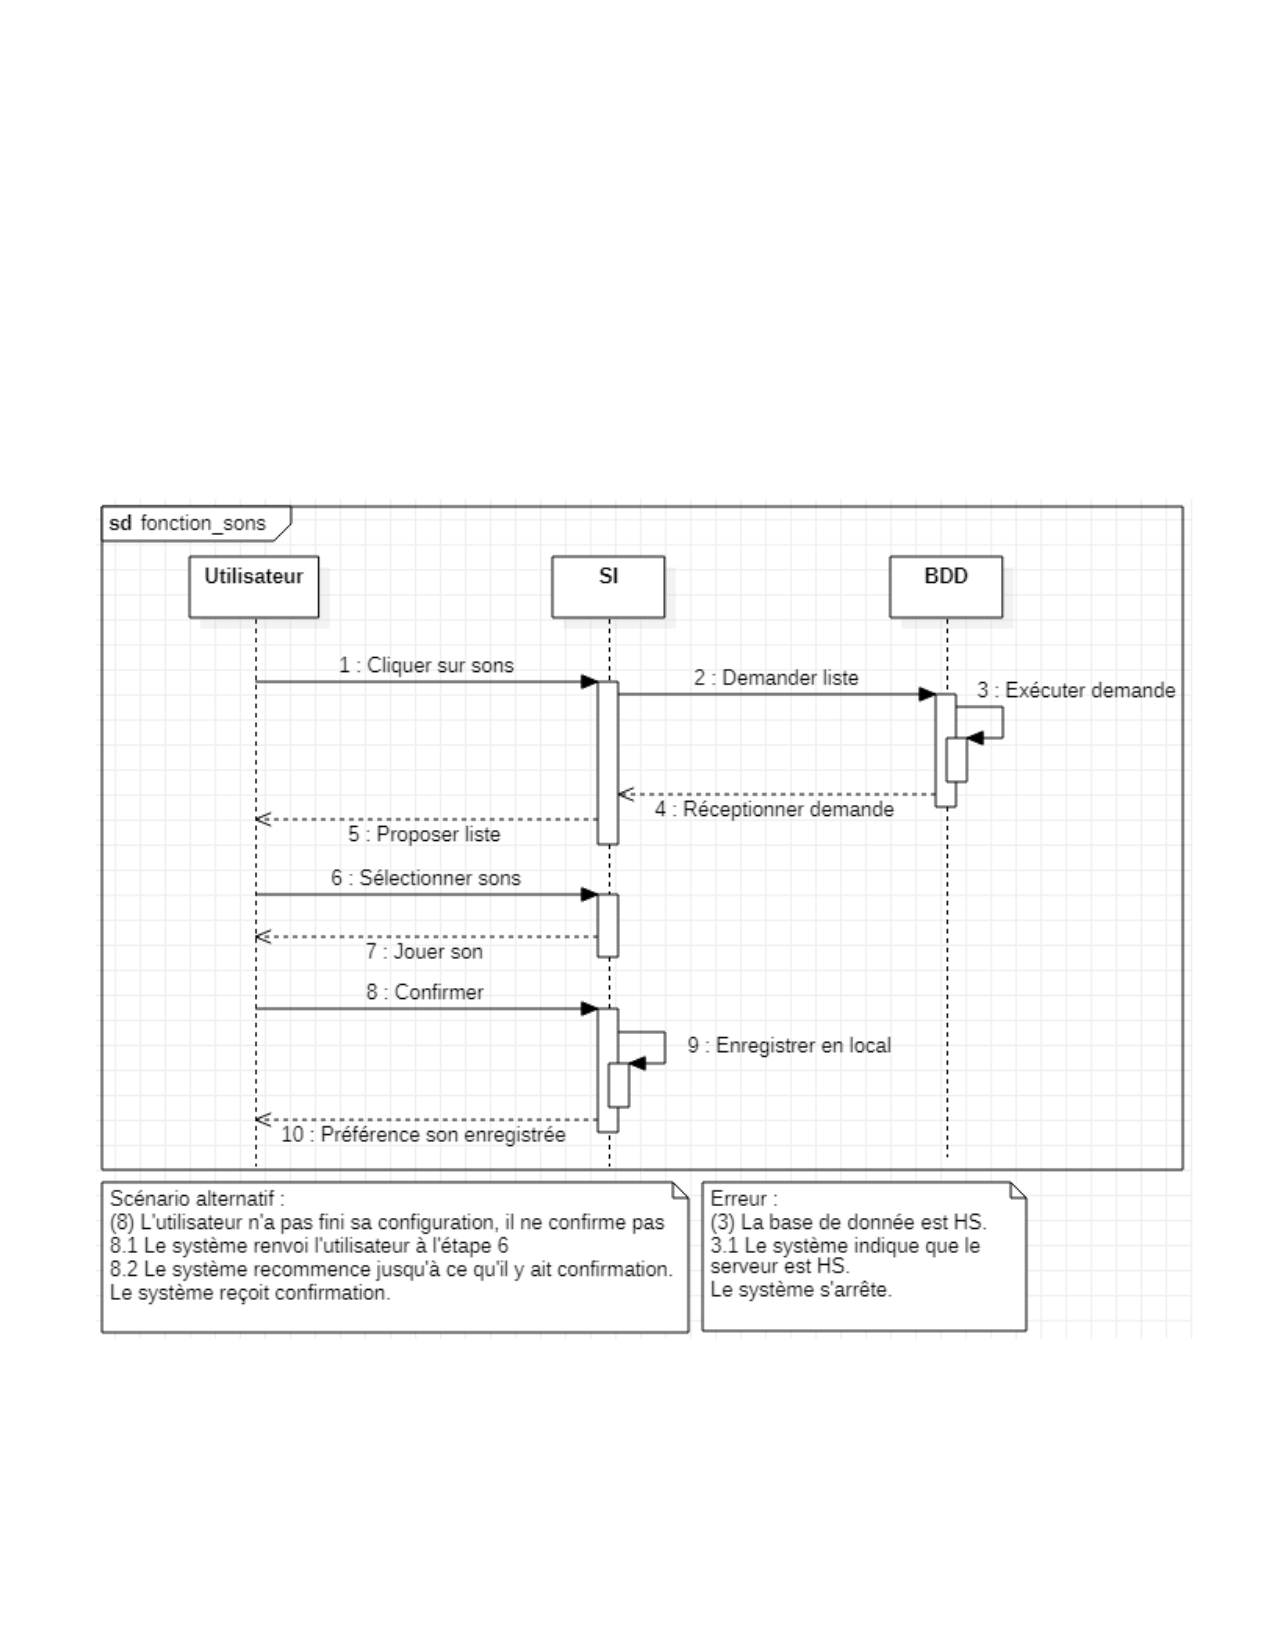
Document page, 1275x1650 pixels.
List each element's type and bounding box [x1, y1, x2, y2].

picture [96, 499, 1193, 1339]
